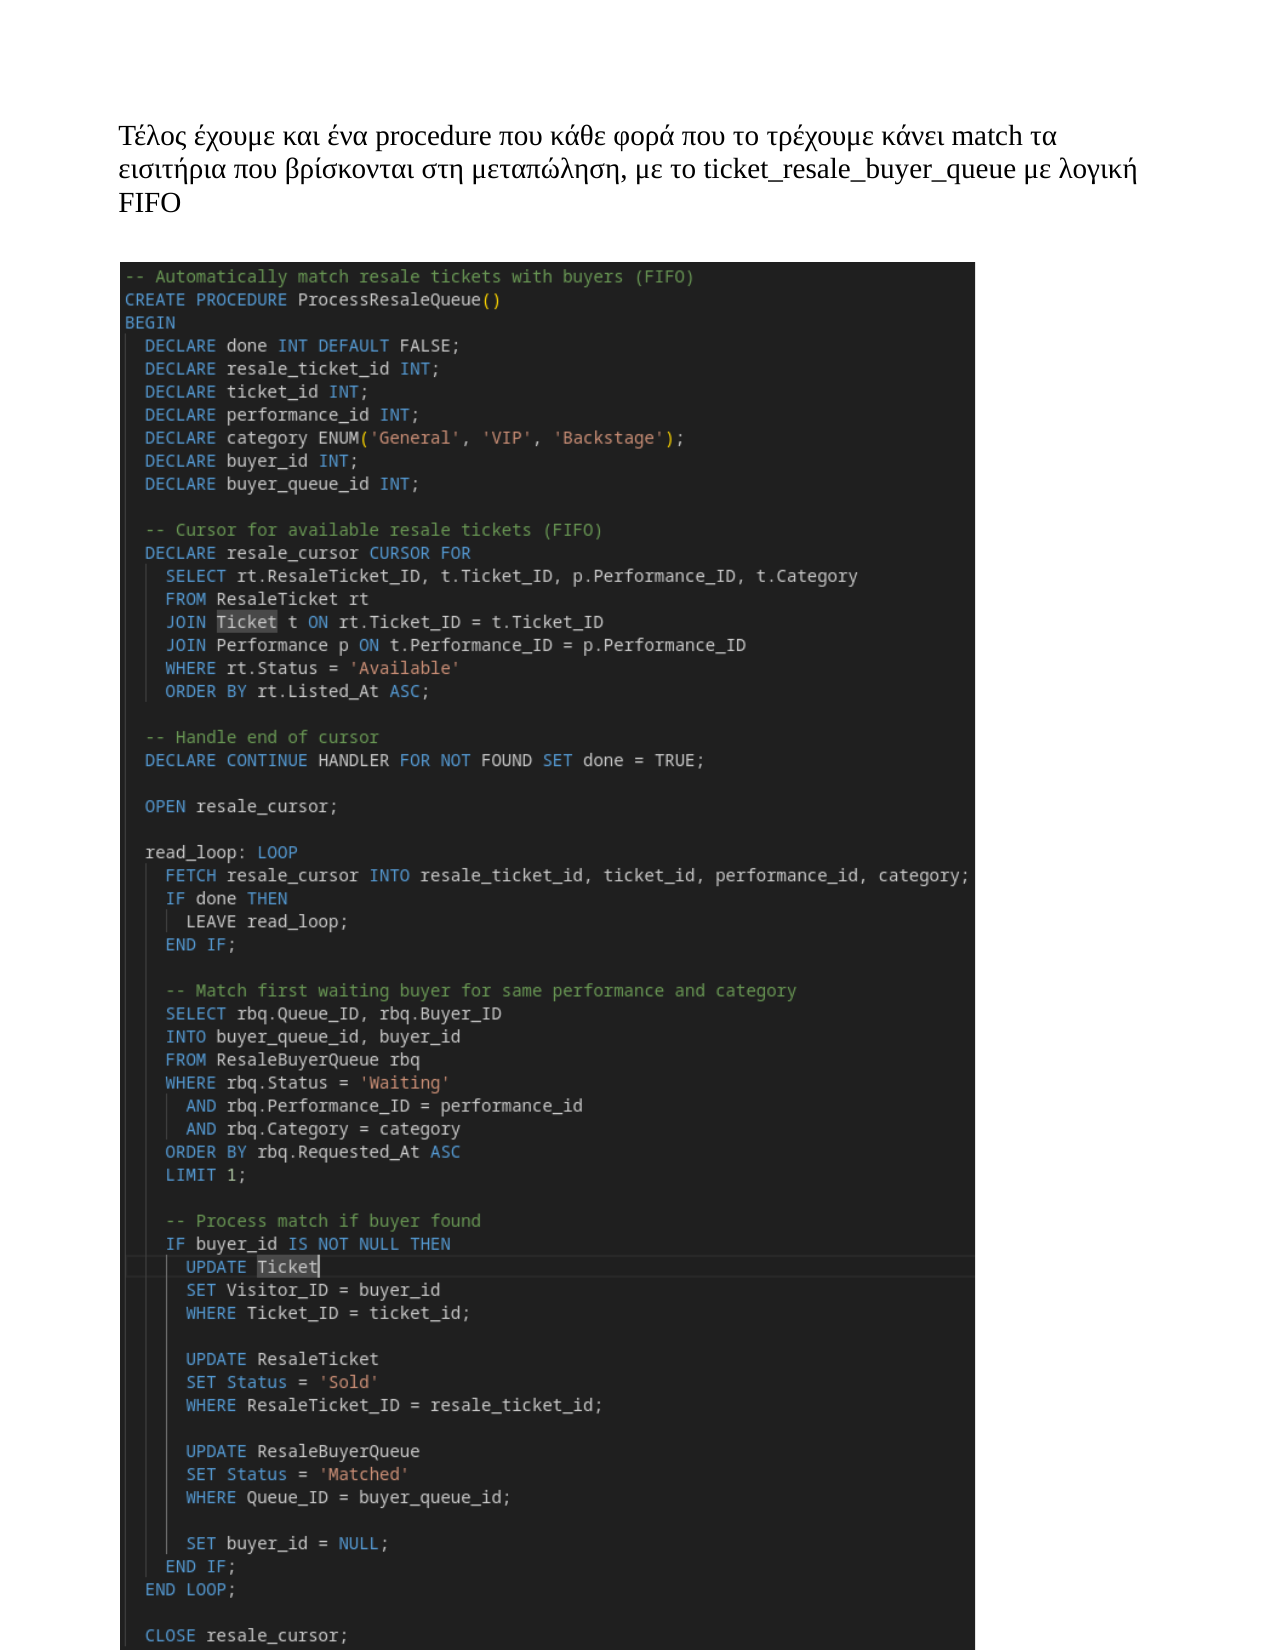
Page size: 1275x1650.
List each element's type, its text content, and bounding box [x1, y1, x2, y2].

picture [120, 262, 976, 1650]
text Τέλος έχουμε και ένα procedure που κάθε φορά που το τρέχουμε κάνει match τα εισιτήρια που βρίσκονται στη μεταπώληση, με το ticket_resale_buyer_queue με λογική FIFO [118, 118, 1157, 219]
